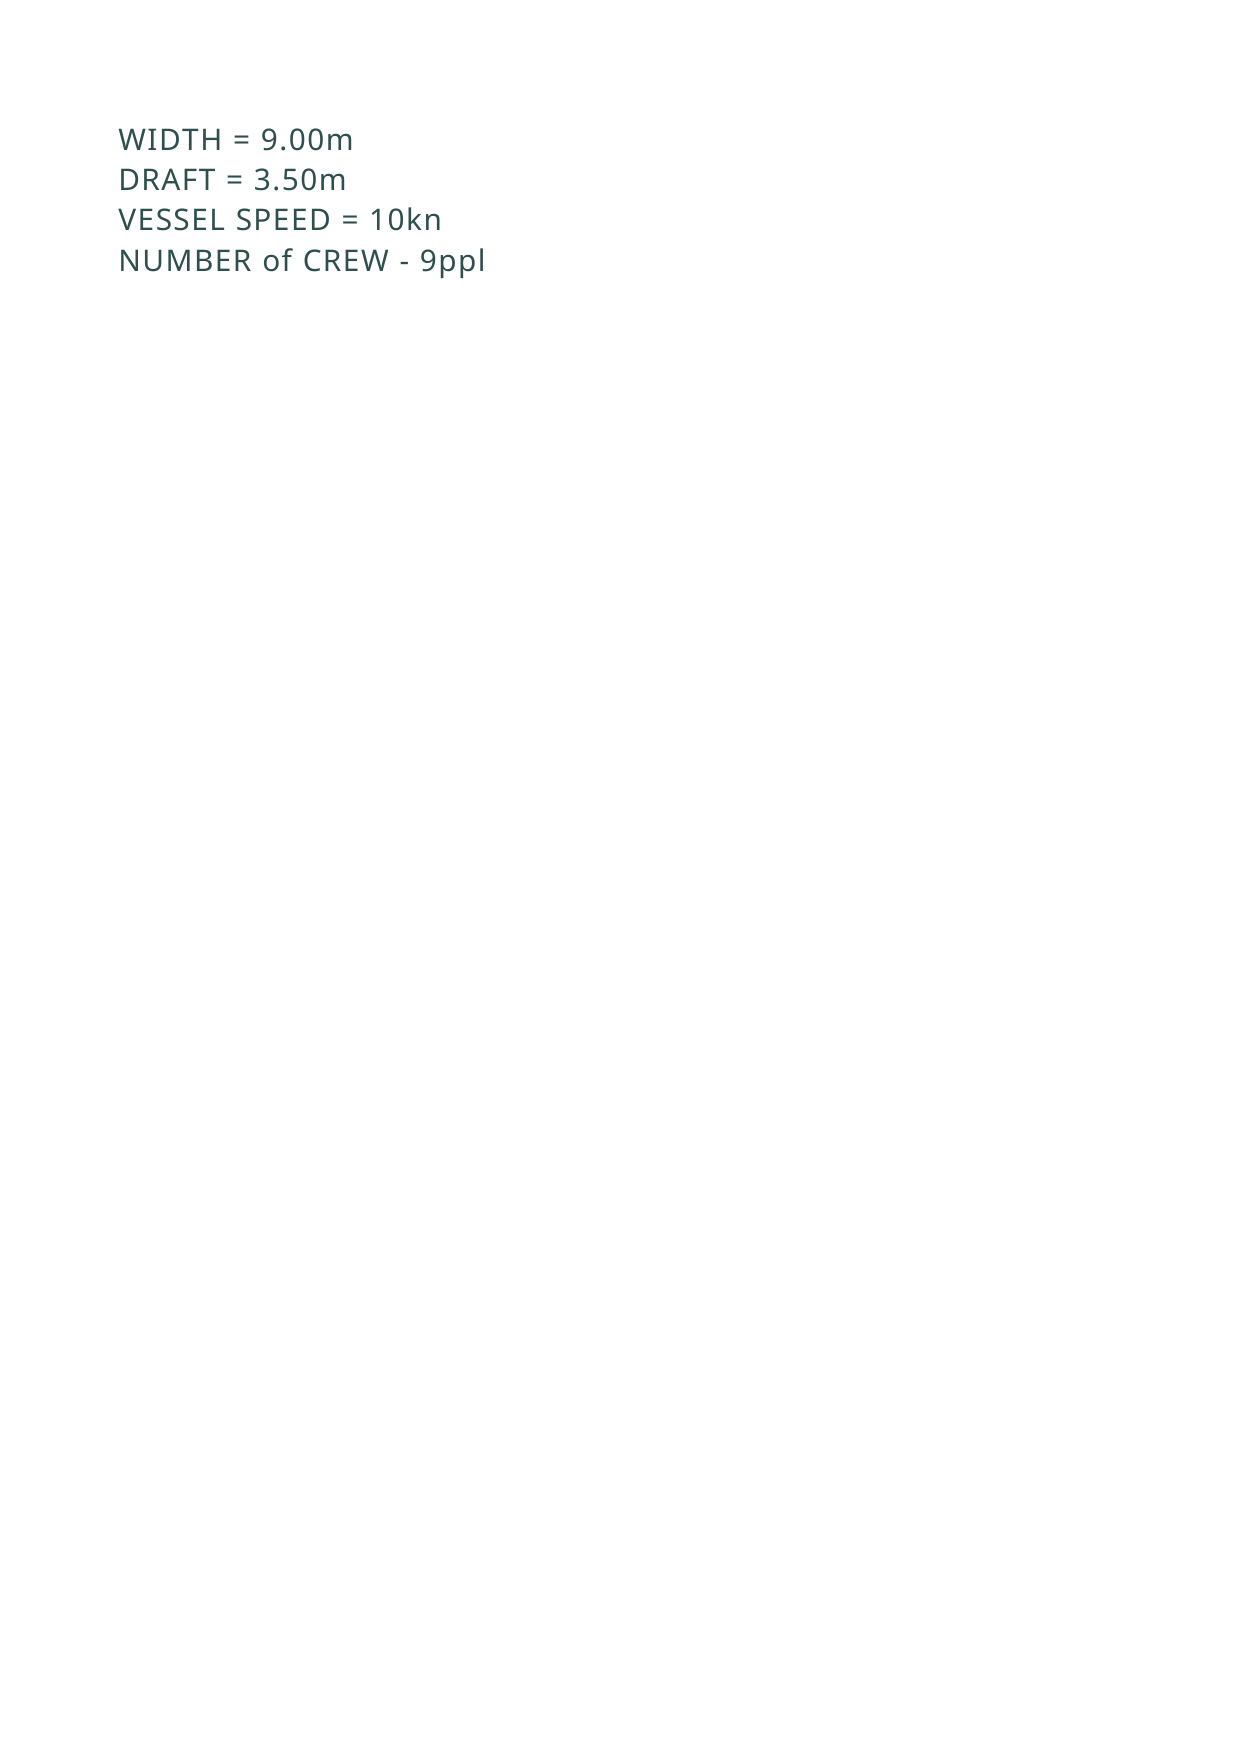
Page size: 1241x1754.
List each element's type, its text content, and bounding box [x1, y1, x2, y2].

text NUMBER of CREW - 9ppl [118, 239, 1122, 280]
text DRAFT = 3.50m [118, 158, 1122, 199]
text VESSEL SPEED = 10kn [118, 199, 1122, 239]
text WIDTH = 9.00m [118, 118, 1122, 158]
